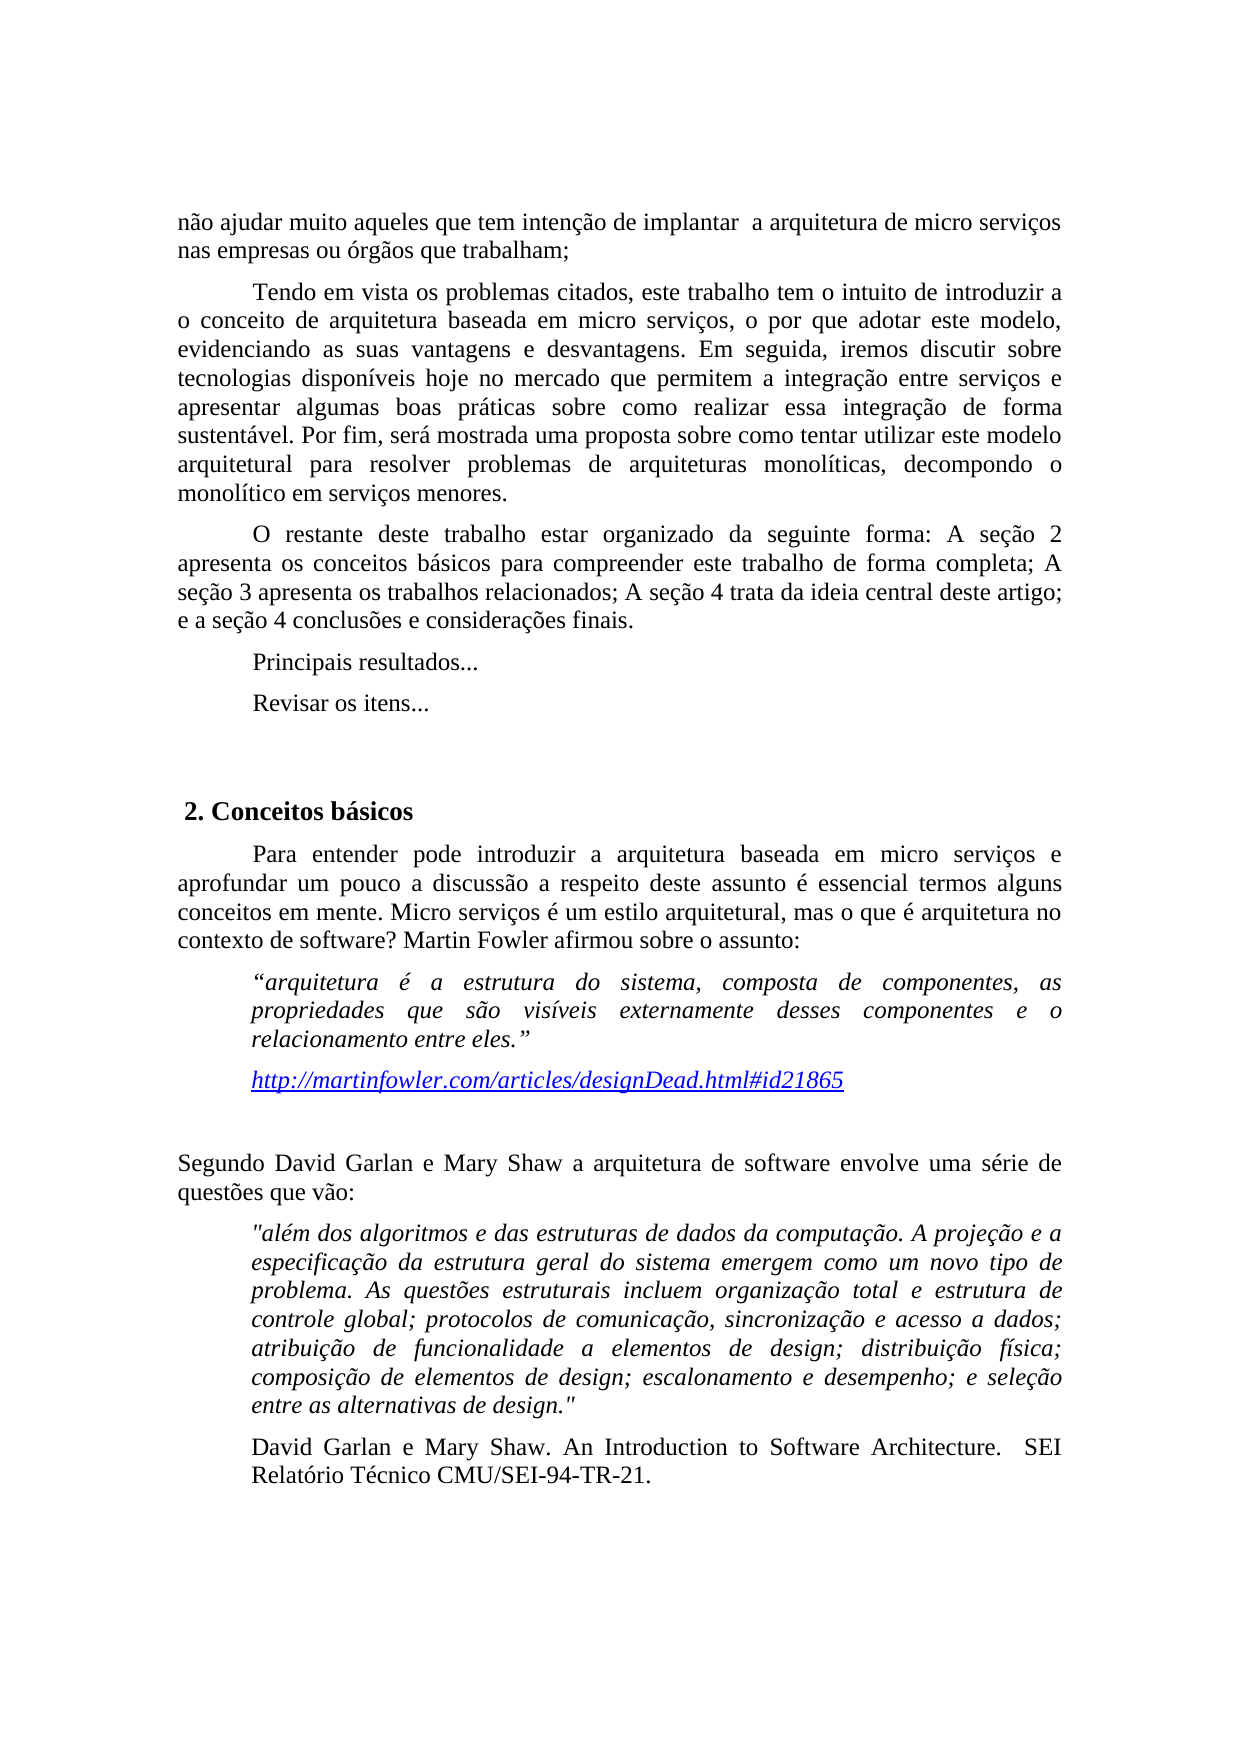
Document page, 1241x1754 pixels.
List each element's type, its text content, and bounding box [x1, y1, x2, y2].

text não ajudar muito aqueles que tem intenção de implantar a arquitetura de micro serviços nas empresas ou órgãos que trabalham; [177, 207, 1063, 264]
text Para entender pode introduzir a arquitetura baseada em micro serviços e aprofundar um pouco a discussão a respeito deste assunto é essencial termos alguns conceitos em mente. Micro serviços é um estilo arquitetural, mas o que é arquitetura no contexto de software? Martin Fowler afirmou sobre o assunto: [177, 839, 1063, 954]
text Tendo em vista os problemas citados, este trabalho tem o intuito de introduzir a o conceito de arquitetura baseada em micro serviços, o por que adotar este modelo, evidenciando as suas vantagens e desvantagens. Em seguida, iremos discutir sobre tecnologias disponíveis hoje no mercado que permitem a integração entre serviços e apresentar algumas boas práticas sobre como realizar essa integração de forma sustentável. Por fim, será mostrada uma proposta sobre como tentar utilizar este modelo arquitetural para resolver problemas de arquiteturas monolíticas, decompondo o monolítico em serviços menores. [177, 277, 1063, 507]
text Revisar os itens... [177, 688, 1063, 717]
subtitle Conceitos básicos [177, 796, 1063, 827]
text Principais resultados... [177, 647, 1063, 676]
text Segundo David Garlan e Mary Shaw a arquitetura de software envolve uma série de questões que vão: [177, 1148, 1063, 1205]
text http://martinfowler.com/articles/designDead.html#id21865 [251, 1065, 1063, 1094]
text “arquitetura é a estrutura do sistema, composta de componentes, as propriedades que são visíveis externamente desses componentes e o relacionamento entre eles.” [251, 967, 1063, 1053]
text O restante deste trabalho estar organizado da seguinte forma: A seção 2 apresenta os conceitos básicos para compreender este trabalho de forma completa; A seção 3 apresenta os trabalhos relacionados; A seção 4 trata da ideia central deste artigo; e a seção 4 conclusões e considerações finais. [177, 519, 1063, 634]
text David Garlan e Mary Shaw. An Introduction to Software Architecture. SEI Relatório Técnico CMU/SEI-94-TR-21. [251, 1432, 1063, 1489]
text "além dos algoritmos e das estruturas de dados da computação. A projeção e a especificação da estrutura geral do sistema emergem como um novo tipo de problema. As questões estruturais incluem organização total e estrutura de controle global; protocolos de comunicação, sincronização e acesso a dados; atribuição de funcionalidade a elementos de design; distribuição física; composição de elementos de design; escalonamento e desempenho; e seleção entre as alternativas de design." [251, 1218, 1063, 1419]
